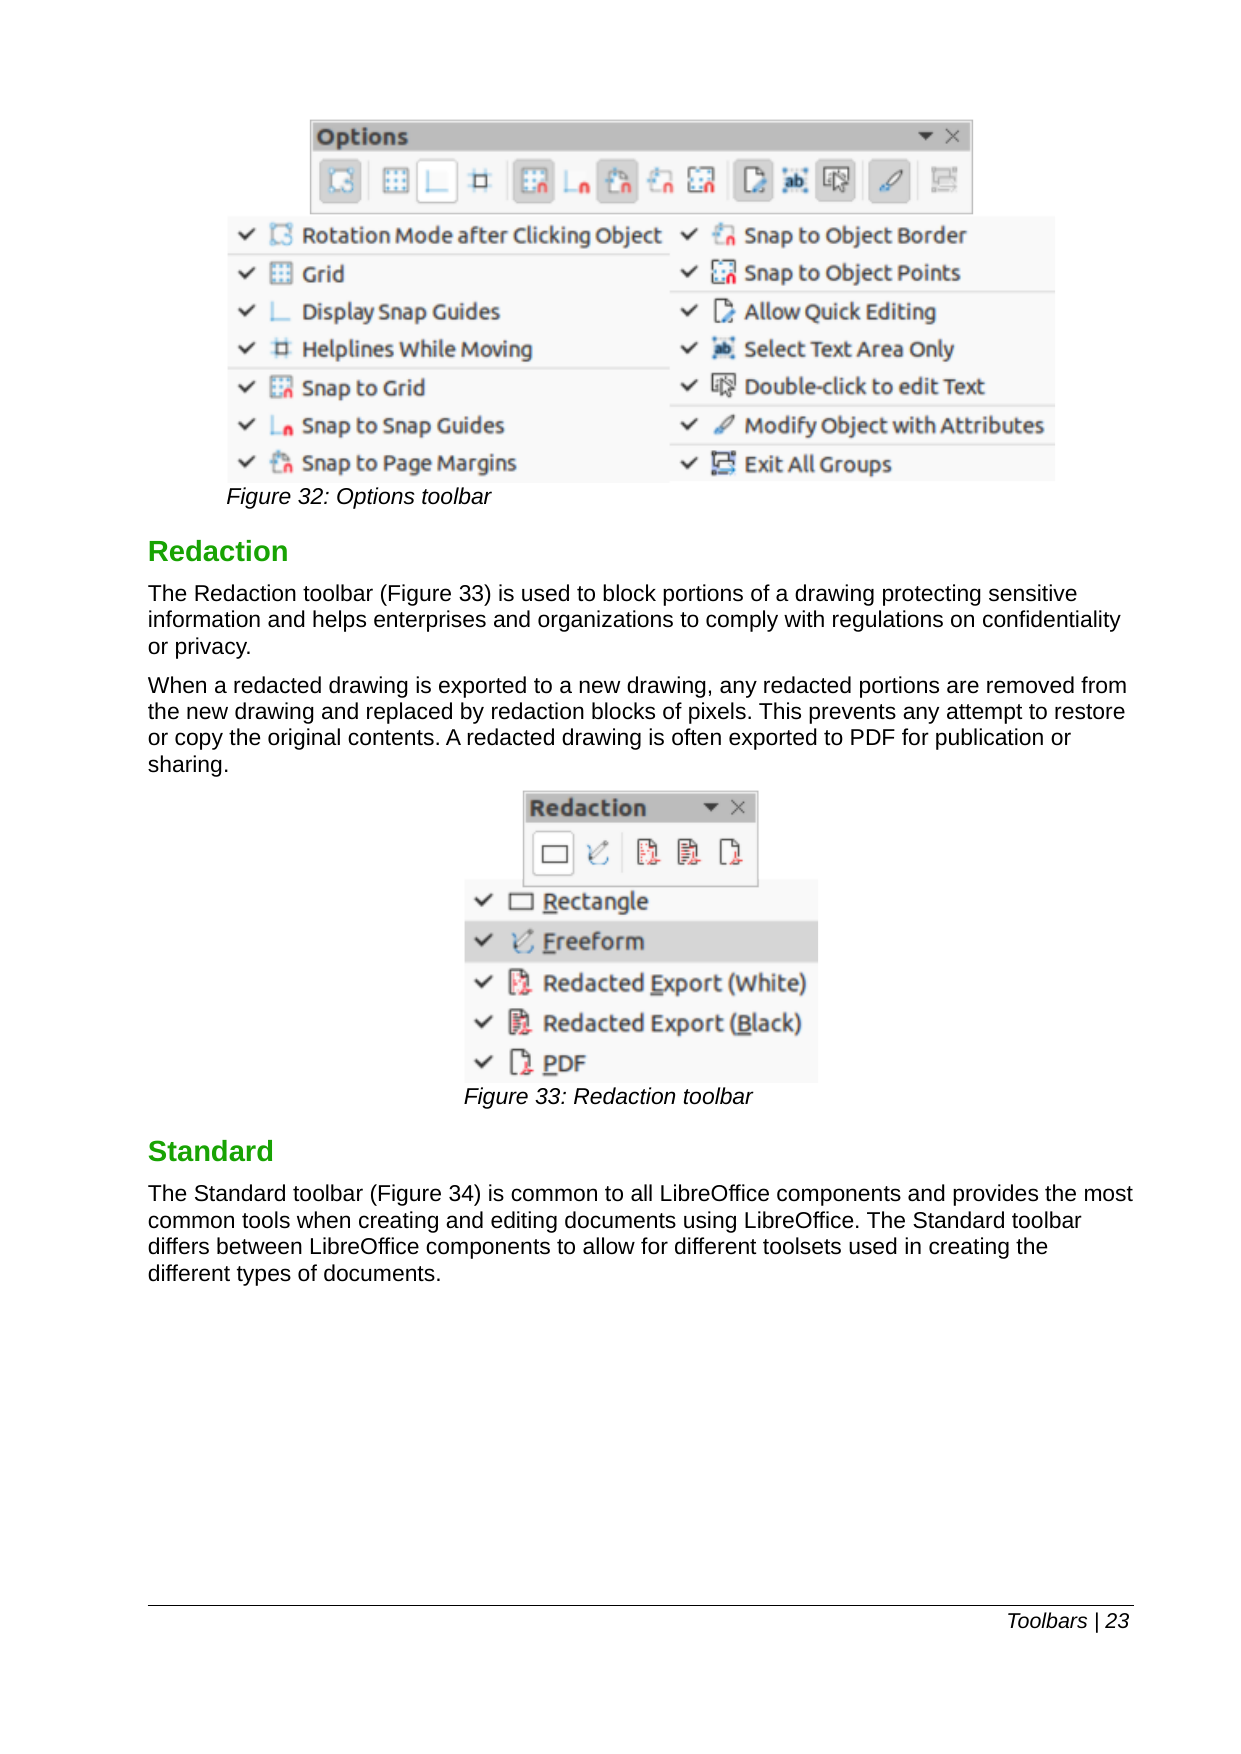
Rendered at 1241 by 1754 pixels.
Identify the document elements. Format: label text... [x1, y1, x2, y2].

text The Redaction toolbar (Figure 33) is used to block portions of a drawing protecting sensitive information and helps enterprises and organizations to comply with regulations on confidentiality or privacy. [148, 580, 1134, 659]
text When a redacted drawing is exported to a new drawing, any redacted portions are removed from the new drawing and replaced by redaction blocks of pixels. This prevents any attempt to restore or copy the original contents. A redacted drawing is often exported to PDF for publication or sharing. [148, 672, 1134, 777]
subtitle Redaction [148, 534, 1134, 567]
picture [226, 118, 1056, 483]
text The Standard toolbar (Figure 34) is common to all LibreOffice components and provides the most common tools when creating and editing documents using LibreOffice. The Standard toolbar differs between LibreOffice components to allow for different toolsets used in creating the different types of documents. [148, 1180, 1134, 1286]
subtitle Standard [148, 1134, 1134, 1168]
picture [463, 789, 819, 1083]
text Figure 32: Options toolbar [226, 483, 1055, 509]
text Figure 33: Redaction toolbar [463, 1083, 818, 1109]
